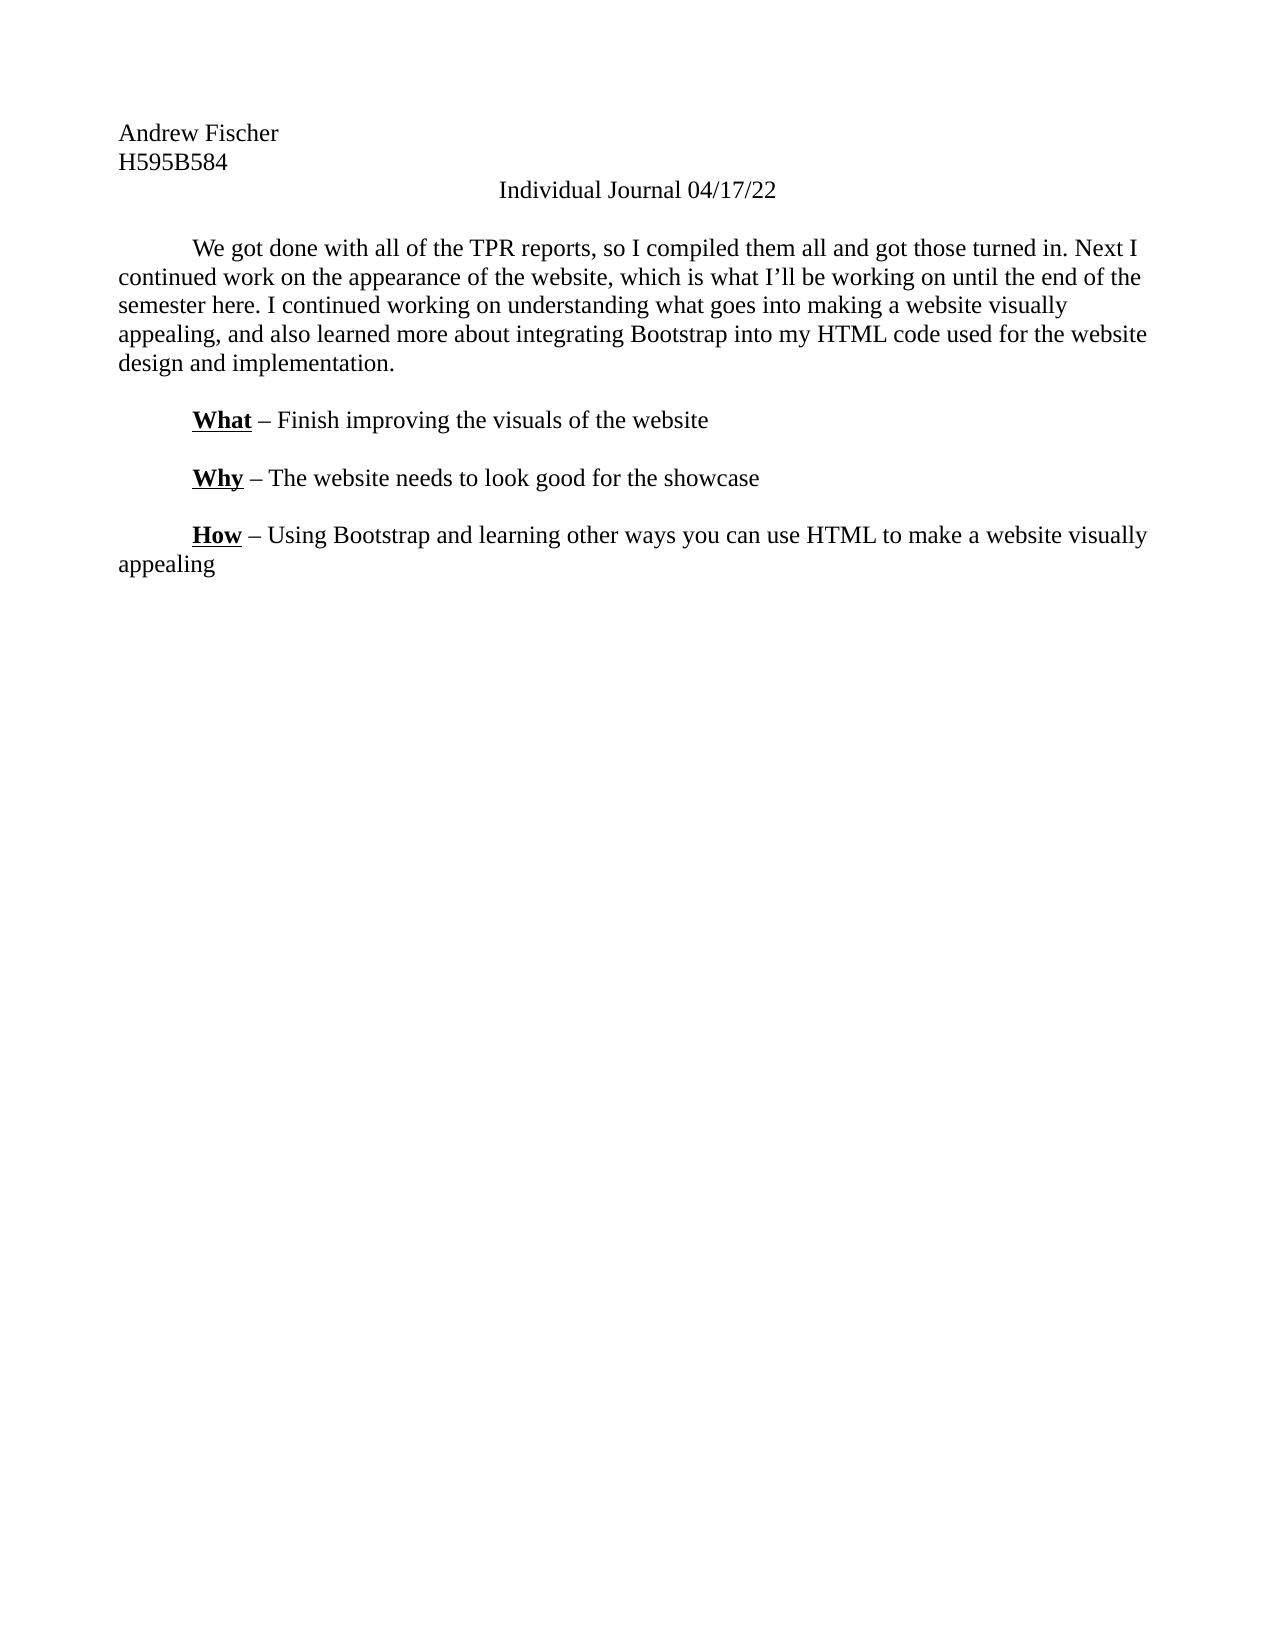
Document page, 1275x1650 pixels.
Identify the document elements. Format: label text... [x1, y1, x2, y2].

text What – Finish improving the visuals of the website [118, 406, 1157, 434]
text We got done with all of the TPR reports, so I compiled them all and got those turned in. Next I continued work on the appearance of the website, which is what I’ll be working on until the end of the semester here. I continued working on understanding what goes into making a website visually appealing, and also learned more about integrating Bootstrap into my HTML code used for the website design and implementation. [118, 233, 1157, 377]
text Individual Journal 04/17/22 [118, 176, 1157, 204]
text Andrew Fischer [118, 118, 1157, 147]
text Why – The website needs to look good for the showcase [118, 463, 1157, 492]
text How – Using Bootstrap and learning other ways you can use HTML to make a website visually appealing [118, 521, 1157, 578]
text H595B584 [118, 147, 1157, 176]
